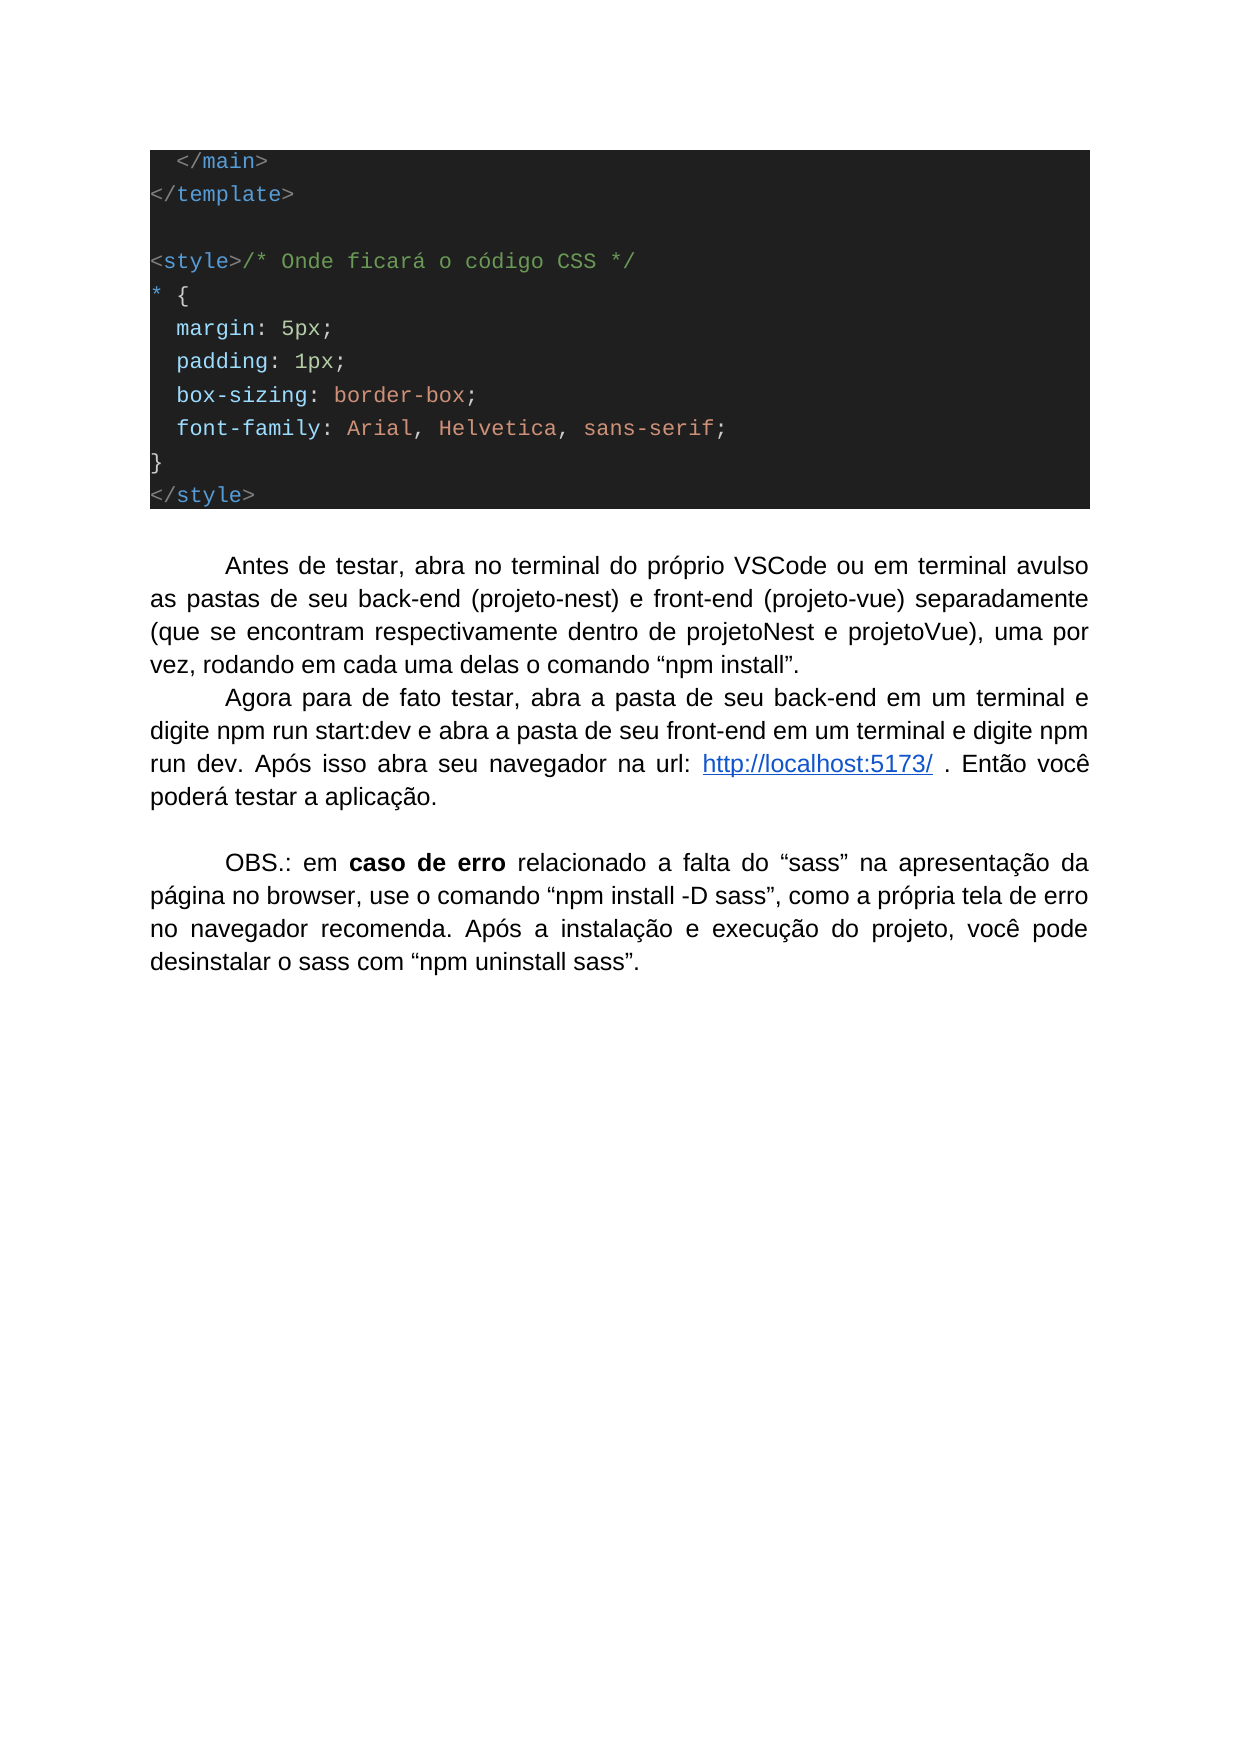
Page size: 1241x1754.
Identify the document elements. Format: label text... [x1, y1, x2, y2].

text OBS.: em caso de erro relacionado a falta do “sass” na apresentação da página no browser, use o comando “npm install -D sass”, como a própria tela de erro no navegador recomenda. Após a instalação e execução do projeto, você pode desinstalar o sass com “npm uninstall sass”. [150, 848, 1090, 976]
text box-sizing: border-box; [150, 384, 1090, 409]
text Antes de testar, abra no terminal do próprio VSCode ou em terminal avulso as pastas de seu back-end (projeto-nest) e front-end (projeto-vue) separadamente (que se encontram respectivamente dentro de projetoNest e projetoVue), uma por vez, rodando em cada uma delas o comando “npm install”. [150, 551, 1090, 679]
text margin: 5px; [150, 317, 1090, 342]
text <style>/* Onde ficará o código CSS */ [150, 250, 1090, 275]
text * { [150, 284, 1090, 308]
text </main> [150, 150, 1090, 175]
text } [150, 451, 1090, 476]
text </style> [150, 484, 1090, 509]
text font-family: Arial, Helvetica, sans-serif; [150, 417, 1090, 442]
text Agora para de fato testar, abra a pasta de seu back-end em um terminal e digite npm run start:dev e abra a pasta de seu front-end em um terminal e digite npm run dev. Após isso abra seu navegador na url: http://localhost:5173/ . Então você poderá testar a aplicação. [150, 683, 1090, 811]
text </template> [150, 183, 1090, 208]
text padding: 1px; [150, 351, 1090, 375]
